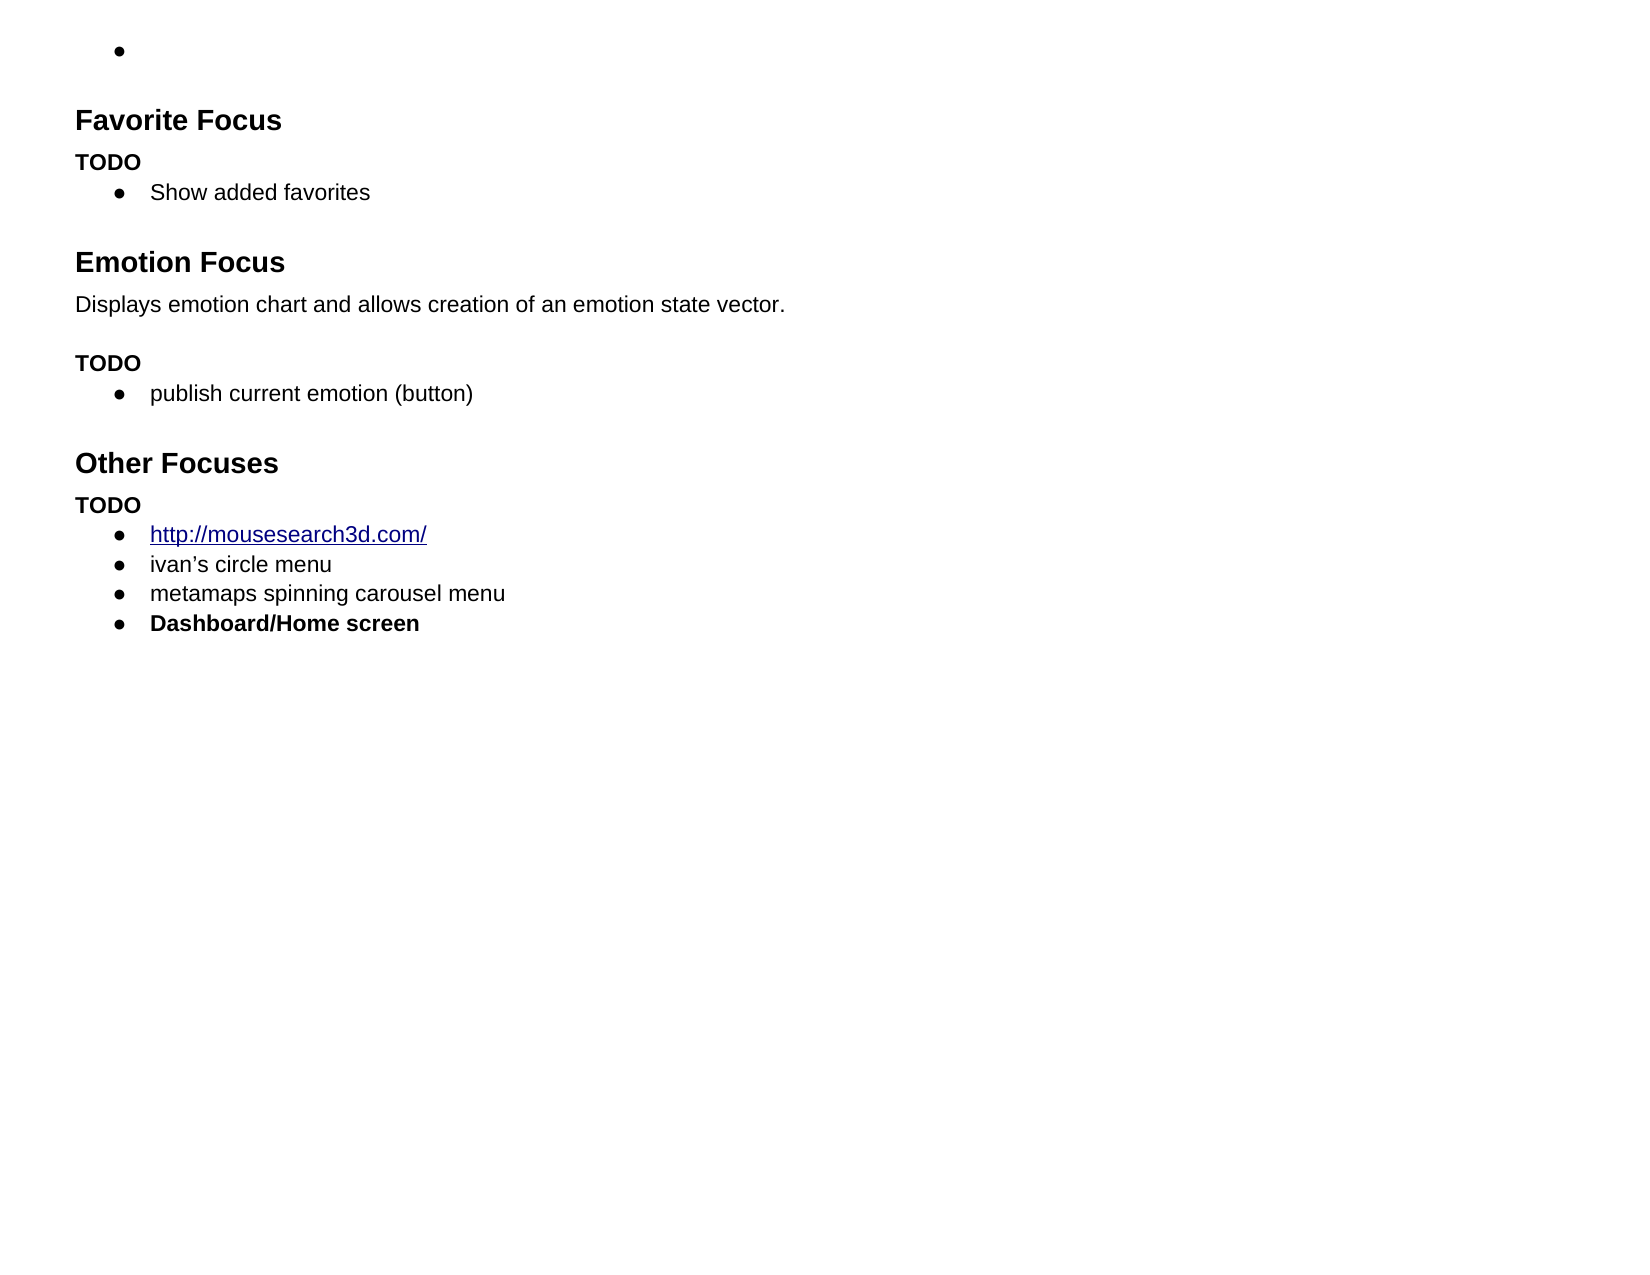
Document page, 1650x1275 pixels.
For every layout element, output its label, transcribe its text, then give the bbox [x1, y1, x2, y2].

list ivan’s circle menu [112, 552, 1312, 577]
list http://mousesearch3d.com/ [112, 522, 1312, 548]
list Dashboard/Home screen [112, 610, 1312, 636]
subtitle Favorite Focus [75, 104, 1312, 137]
subtitle Other Focuses [75, 447, 1312, 480]
text TODO [75, 150, 1462, 176]
text TODO [75, 351, 1462, 376]
text TODO [75, 493, 1462, 518]
list metamaps spinning carousel menu [112, 581, 1312, 607]
list Show added favorites [112, 179, 1462, 205]
subtitle Emotion Focus [75, 246, 1462, 279]
text Displays emotion chart and allows creation of an emotion state vector. [75, 292, 1462, 318]
list publish current emotion (button) [112, 380, 1462, 406]
